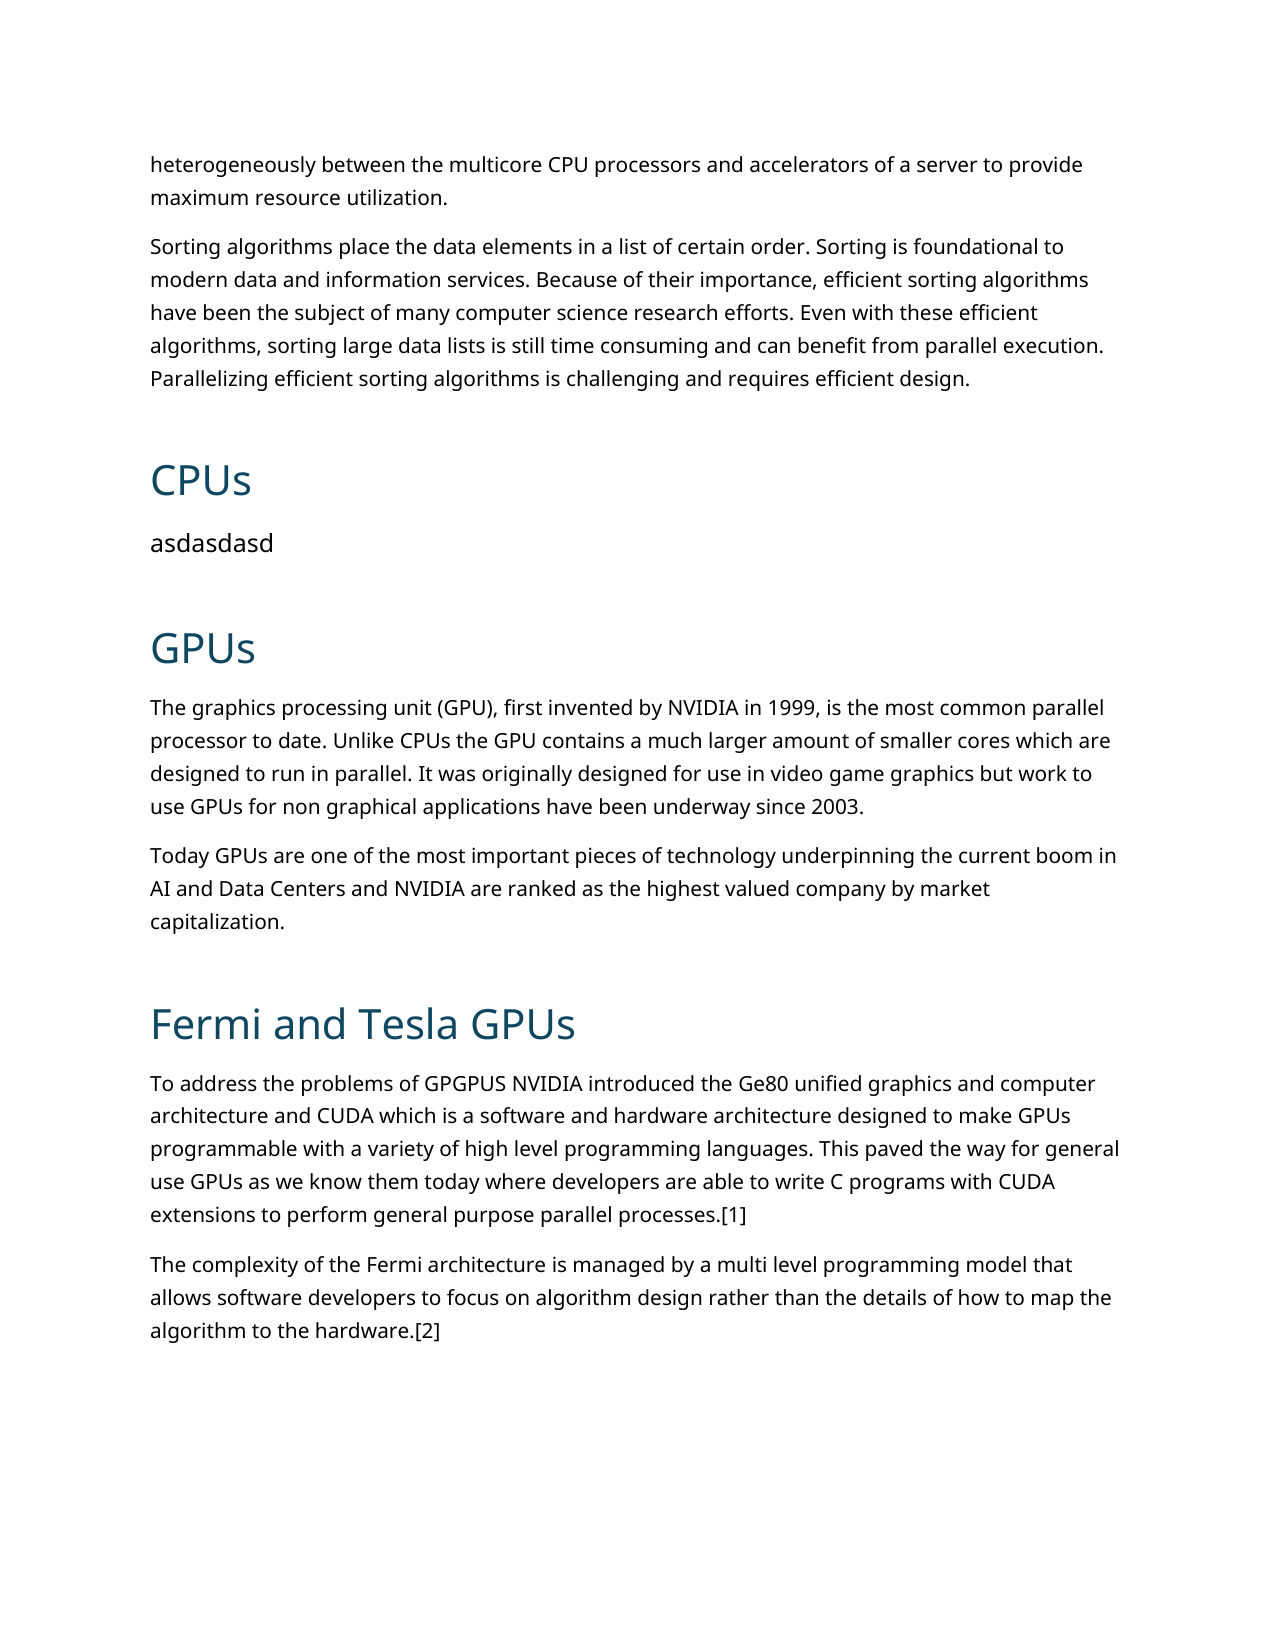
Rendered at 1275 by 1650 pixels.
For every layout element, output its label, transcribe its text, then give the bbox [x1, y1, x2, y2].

text To address the problems of GPGPUS NVIDIA introduced the Ge80 unified graphics and computer architecture and CUDA which is a software and hardware architecture designed to make GPUs programmable with a variety of high level programming languages. This paved the way for general use GPUs as we know them today where developers are able to write C programs with CUDA extensions to perform general purpose parallel processes.[1] [150, 1069, 1125, 1229]
text asdasdasd [150, 525, 1125, 559]
text Sorting algorithms place the data elements in a list of certain order. Sorting is foundational to modern data and information services. Because of their importance, efficient sorting algorithms have been the subject of many computer science research efforts. Even with these efficient algorithms, sorting large data lists is still time consuming and can benefit from parallel execution. Parallelizing efficient sorting algorithms is challenging and requires efficient design. [150, 232, 1125, 393]
text The complexity of the Fermi architecture is managed by a multi level programming model that allows software developers to focus on algorithm design rather than the details of how to map the algorithm to the hardware.[2] [150, 1250, 1125, 1344]
text heterogeneously between the multicore CPU processors and accelerators of a server to provide maximum resource utilization. [150, 150, 1125, 211]
text The graphics processing unit (GPU), first invented by NVIDIA in 1999, is the most common parallel processor to date. Unlike CPUs the GPU contains a much larger amount of smaller cores which are designed to run in parallel. It was originally designed for use in video game graphics but work to use GPUs for non graphical applications have been underway since 2003. [150, 693, 1125, 820]
subtitle Fermi and Tesla GPUs [150, 994, 1125, 1051]
subtitle CPUs [150, 451, 1125, 508]
subtitle GPUs [150, 619, 1125, 676]
text Today GPUs are one of the most important pieces of technology underpinning the current boom in AI and Data Centers and NVIDIA are ranked as the highest valued company by market capitalization. [150, 842, 1125, 936]
